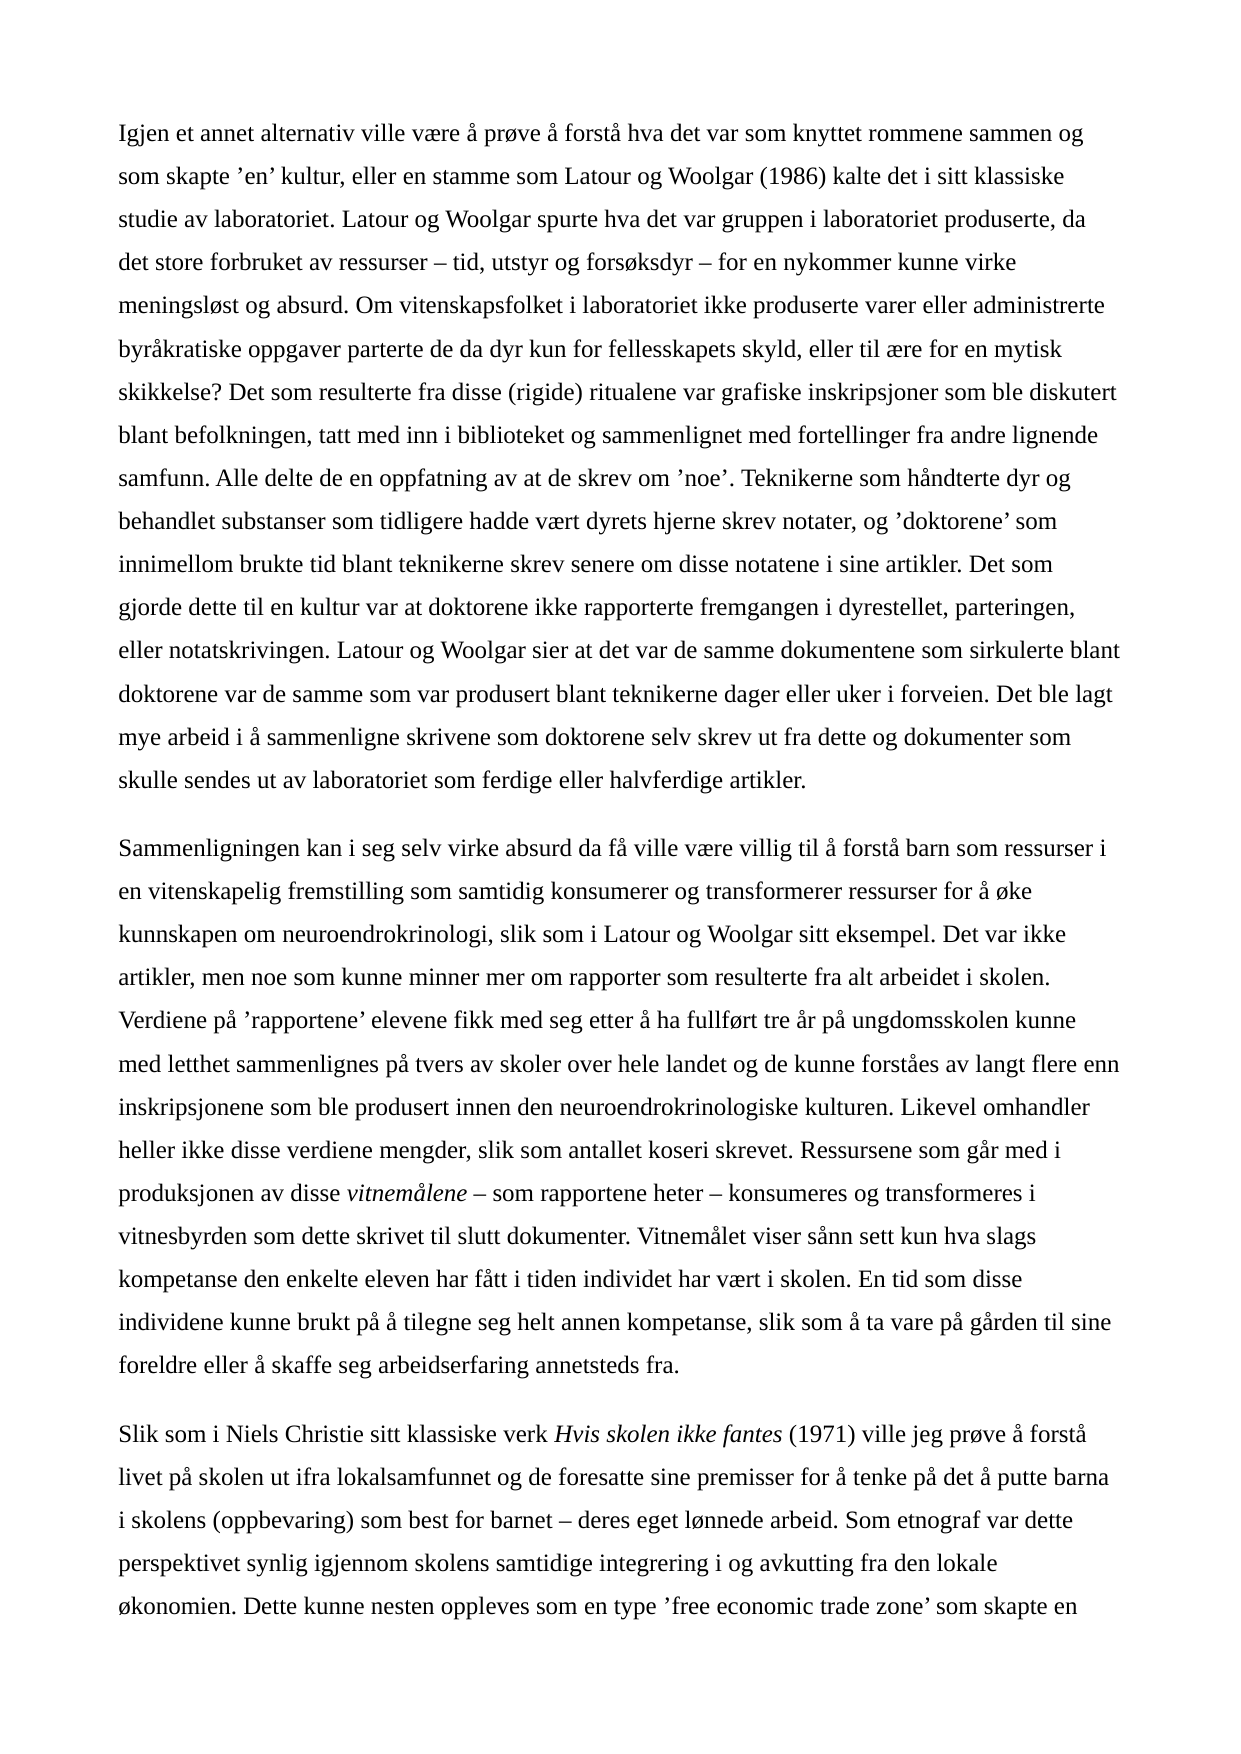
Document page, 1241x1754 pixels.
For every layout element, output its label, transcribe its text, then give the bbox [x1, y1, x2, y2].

text Slik som i Niels Christie sitt klassiske verk Hvis skolen ikke fantes (1971) ville jeg prøve å forstå livet på skolen ut ifra lokalsamfunnet og de foresatte sine premisser for å tenke på det å putte barna i skolens (oppbevaring) som best for barnet – deres eget lønnede arbeid. Som etnograf var dette perspektivet synlig igjennom skolens samtidige integrering i og avkutting fra den lokale økonomien. Dette kunne nesten oppleves som en type ’free economic trade zone’ som skapte en [118, 1419, 1122, 1620]
text Igjen et annet alternativ ville være å prøve å forstå hva det var som knyttet rommene sammen og som skapte ’en’ kultur, eller en stamme som Latour og Woolgar (1986) kalte det i sitt klassiske studie av laboratoriet. Latour og Woolgar spurte hva det var gruppen i laboratoriet produserte, da det store forbruket av ressurser – tid, utstyr og forsøksdyr – for en nykommer kunne virke meningsløst og absurd. Om vitenskapsfolket i laboratoriet ikke produserte varer eller administrerte byråkratiske oppgaver parterte de da dyr kun for fellesskapets skyld, eller til ære for en mytisk skikkelse? Det som resulterte fra disse (rigide) ritualene var grafiske inskripsjoner som ble diskutert blant befolkningen, tatt med inn i biblioteket og sammenlignet med fortellinger fra andre lignende samfunn. Alle delte de en oppfatning av at de skrev om ’noe’. Teknikerne som håndterte dyr og behandlet substanser som tidligere hadde vært dyrets hjerne skrev notater, og ’doktorene’ som innimellom brukte tid blant teknikerne skrev senere om disse notatene i sine artikler. Det som gjorde dette til en kultur var at doktorene ikke rapporterte fremgangen i dyrestellet, parteringen, eller notatskrivingen. Latour og Woolgar sier at det var de samme dokumentene som sirkulerte blant doktorene var de samme som var produsert blant teknikerne dager eller uker i forveien. Det ble lagt mye arbeid i å sammenligne skrivene som doktorene selv skrev ut fra dette og dokumenter som skulle sendes ut av laboratoriet som ferdige eller halvferdige artikler. [118, 118, 1122, 794]
text Sammenligningen kan i seg selv virke absurd da få ville være villig til å forstå barn som ressurser i en vitenskapelig fremstilling som samtidig konsumerer og transformerer ressurser for å øke kunnskapen om neuroendrokrinologi, slik som i Latour og Woolgar sitt eksempel. Det var ikke artikler, men noe som kunne minner mer om rapporter som resulterte fra alt arbeidet i skolen. Verdiene på ’rapportene’ elevene fikk med seg etter å ha fullført tre år på ungdomsskolen kunne med letthet sammenlignes på tvers av skoler over hele landet og de kunne forståes av langt flere enn inskripsjonene som ble produsert innen den neuroendrokrinologiske kulturen. Likevel omhandler heller ikke disse verdiene mengder, slik som antallet koseri skrevet. Ressursene som går med i produksjonen av disse vitnemålene – som rapportene heter – konsumeres og transformeres i vitnesbyrden som dette skrivet til slutt dokumenter. Vitnemålet viser sånn sett kun hva slags kompetanse den enkelte eleven har fått i tiden individet har vært i skolen. En tid som disse individene kunne brukt på å tilegne seg helt annen kompetanse, slik som å ta vare på gården til sine foreldre eller å skaffe seg arbeidserfaring annetsteds fra. [118, 833, 1122, 1379]
